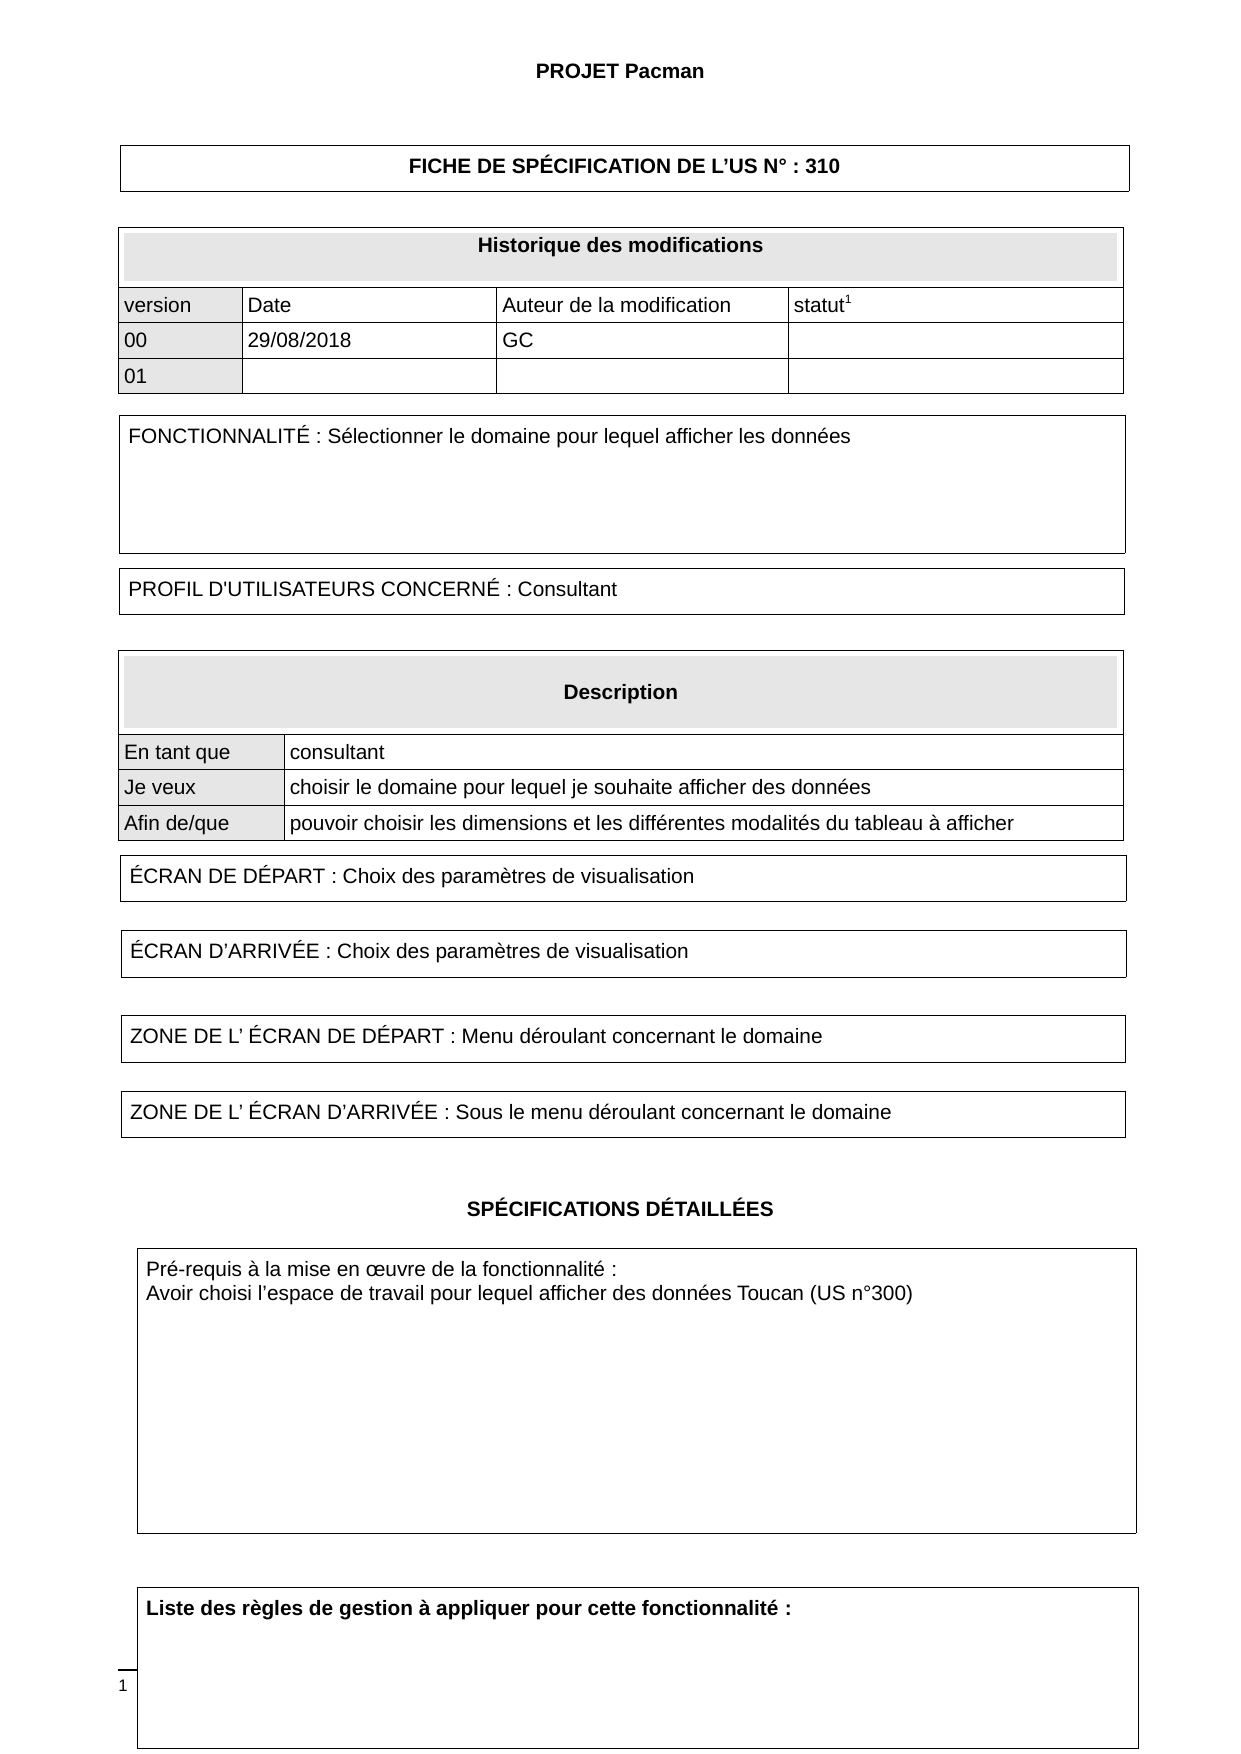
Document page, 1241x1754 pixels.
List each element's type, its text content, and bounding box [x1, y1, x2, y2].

text PROJET Pacman [118, 59, 1122, 83]
table_cell consultant [285, 735, 1123, 769]
table_header Description [119, 651, 1123, 734]
table_cell statut [789, 288, 1123, 322]
text ZONE DE L’ ÉCRAN D’ARRIVÉE : Sous le menu déroulant concernant le domaine [130, 1099, 1117, 1123]
table_cell 29/08/2018 [243, 323, 496, 358]
table_cell Afin de/que [119, 806, 284, 840]
table_cell version [119, 288, 242, 322]
text PROFIL D'UTILISATEURS CONCERNÉ : Consultant [128, 577, 1115, 601]
table_header Historique des modifications [119, 228, 1123, 287]
table_cell 00 [119, 323, 242, 358]
text SPÉCIFICATIONS DÉTAILLÉES [138, 1588, 1138, 1748]
table_cell Auteur de la modification [497, 288, 788, 322]
table_cell [789, 359, 1123, 393]
text Pré-requis à la mise en œuvre de la fonctionnalité : [146, 1257, 1127, 1281]
text ÉCRAN DE DÉPART : Choix des paramètres de visualisation [129, 864, 1117, 888]
table_cell En tant que [119, 735, 284, 769]
table_cell [497, 359, 788, 393]
table_cell pouvoir choisir les dimensions et les différentes modalités du tableau à afficher [285, 806, 1123, 840]
text ÉCRAN D’ARRIVÉE : Choix des paramètres de visualisation [130, 939, 1117, 963]
text Avoir choisi l’espace de travail pour lequel afficher des données Toucan (US n°300) [146, 1281, 1127, 1305]
text FONCTIONNALITÉ : Sélectionner le domaine pour lequel afficher les données [128, 424, 1116, 448]
text FICHE DE SPÉCIFICATION DE L’US N° : 310 [129, 154, 1120, 178]
text SPÉCIFICATIONS DÉTAILLÉES [118, 1197, 1122, 1221]
table_cell GC [497, 323, 788, 358]
text ZONE DE L’ ÉCRAN DE DÉPART : Menu déroulant concernant le domaine [130, 1024, 1117, 1048]
table_cell 01 [119, 359, 242, 393]
table_cell [243, 359, 496, 393]
table_cell Date [243, 288, 496, 322]
table_cell [789, 323, 1123, 358]
table_cell Je veux [119, 770, 284, 805]
table_cell choisir le domaine pour lequel je souhaite afficher des données [285, 770, 1123, 805]
text [138, 1249, 1136, 1533]
text Liste des règles de gestion à appliquer pour cette fonctionnalité : [146, 1596, 1129, 1620]
